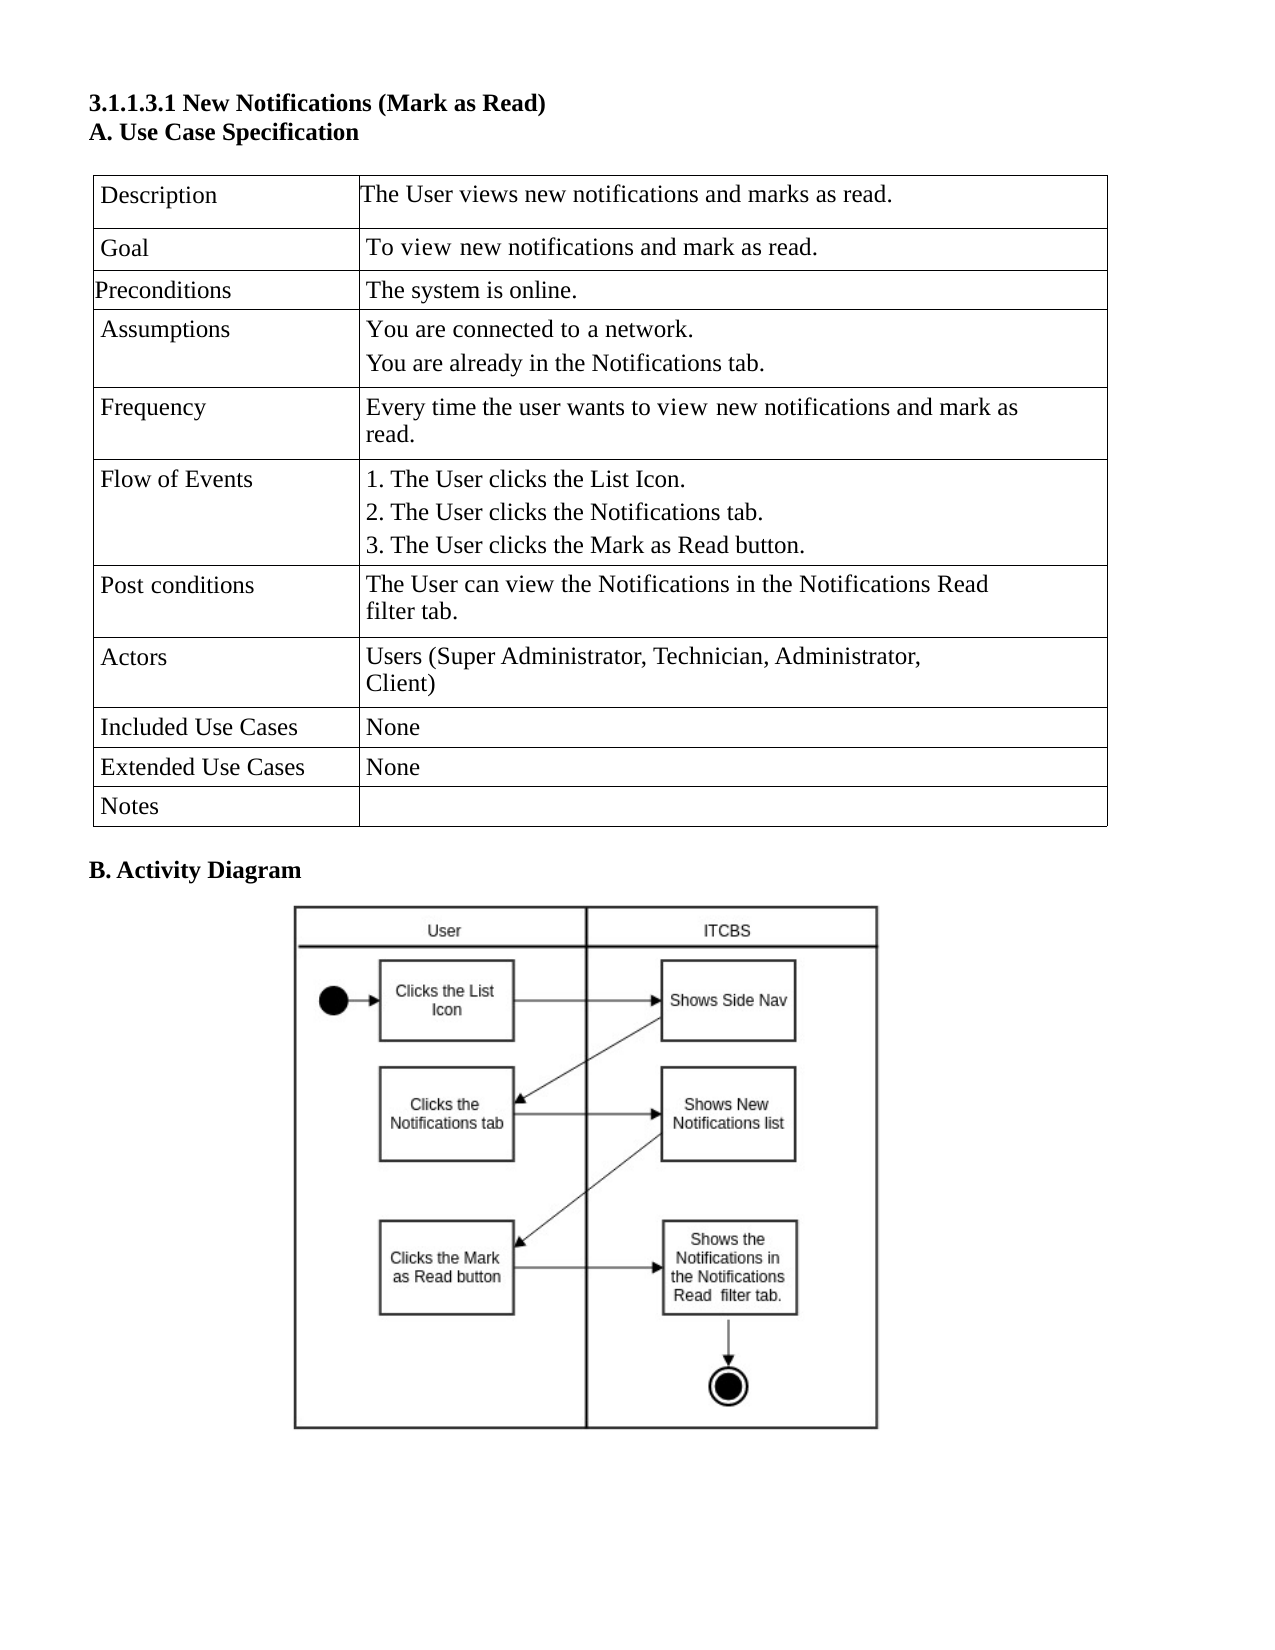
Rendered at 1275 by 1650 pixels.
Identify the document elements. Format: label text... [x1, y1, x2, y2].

table_cell None [360, 708, 1107, 746]
text B. Activity Diagram [88, 855, 1186, 884]
table_cell Preconditions [94, 271, 359, 309]
text 3.1.1.3.1 New Notifications (Mark as Read) [88, 88, 1186, 117]
table_cell To view new notifications and mark as read. [360, 229, 1107, 269]
table_cell Assumptions [94, 310, 359, 387]
table_cell Users (Super Administrator, Technician, Administrator, Client) [360, 638, 1107, 707]
table_cell Post conditions [94, 566, 359, 637]
table_cell 1. The User clicks the List Icon. 2. The User clicks the Notifications tab. 3. The User clicks the Mark as Read button. [360, 460, 1107, 565]
table_cell Extended Use Cases [94, 748, 359, 786]
table_cell Frequency [94, 388, 359, 458]
table_cell Actors [94, 638, 359, 707]
table_cell None [360, 748, 1107, 786]
table_cell Every time the user wants to view new notifications and mark as read. [360, 388, 1107, 458]
table_cell Notes [94, 787, 359, 826]
table_cell The system is online. [360, 271, 1107, 309]
table_cell The User can view the Notifications in the Notifications Read filter tab. [360, 566, 1107, 637]
table_cell Flow of Events [94, 460, 359, 565]
text A. Use Case Specification [88, 117, 1186, 146]
table_cell Goal [94, 229, 359, 269]
table_cell Included Use Cases [94, 708, 359, 746]
picture [274, 894, 900, 1431]
table_header The User views new notifications and marks as read. [360, 176, 1107, 227]
table_header Description [94, 176, 359, 227]
table_cell [360, 787, 1107, 826]
table_cell You are connected to a network. You are already in the Notifications tab. [360, 310, 1107, 387]
